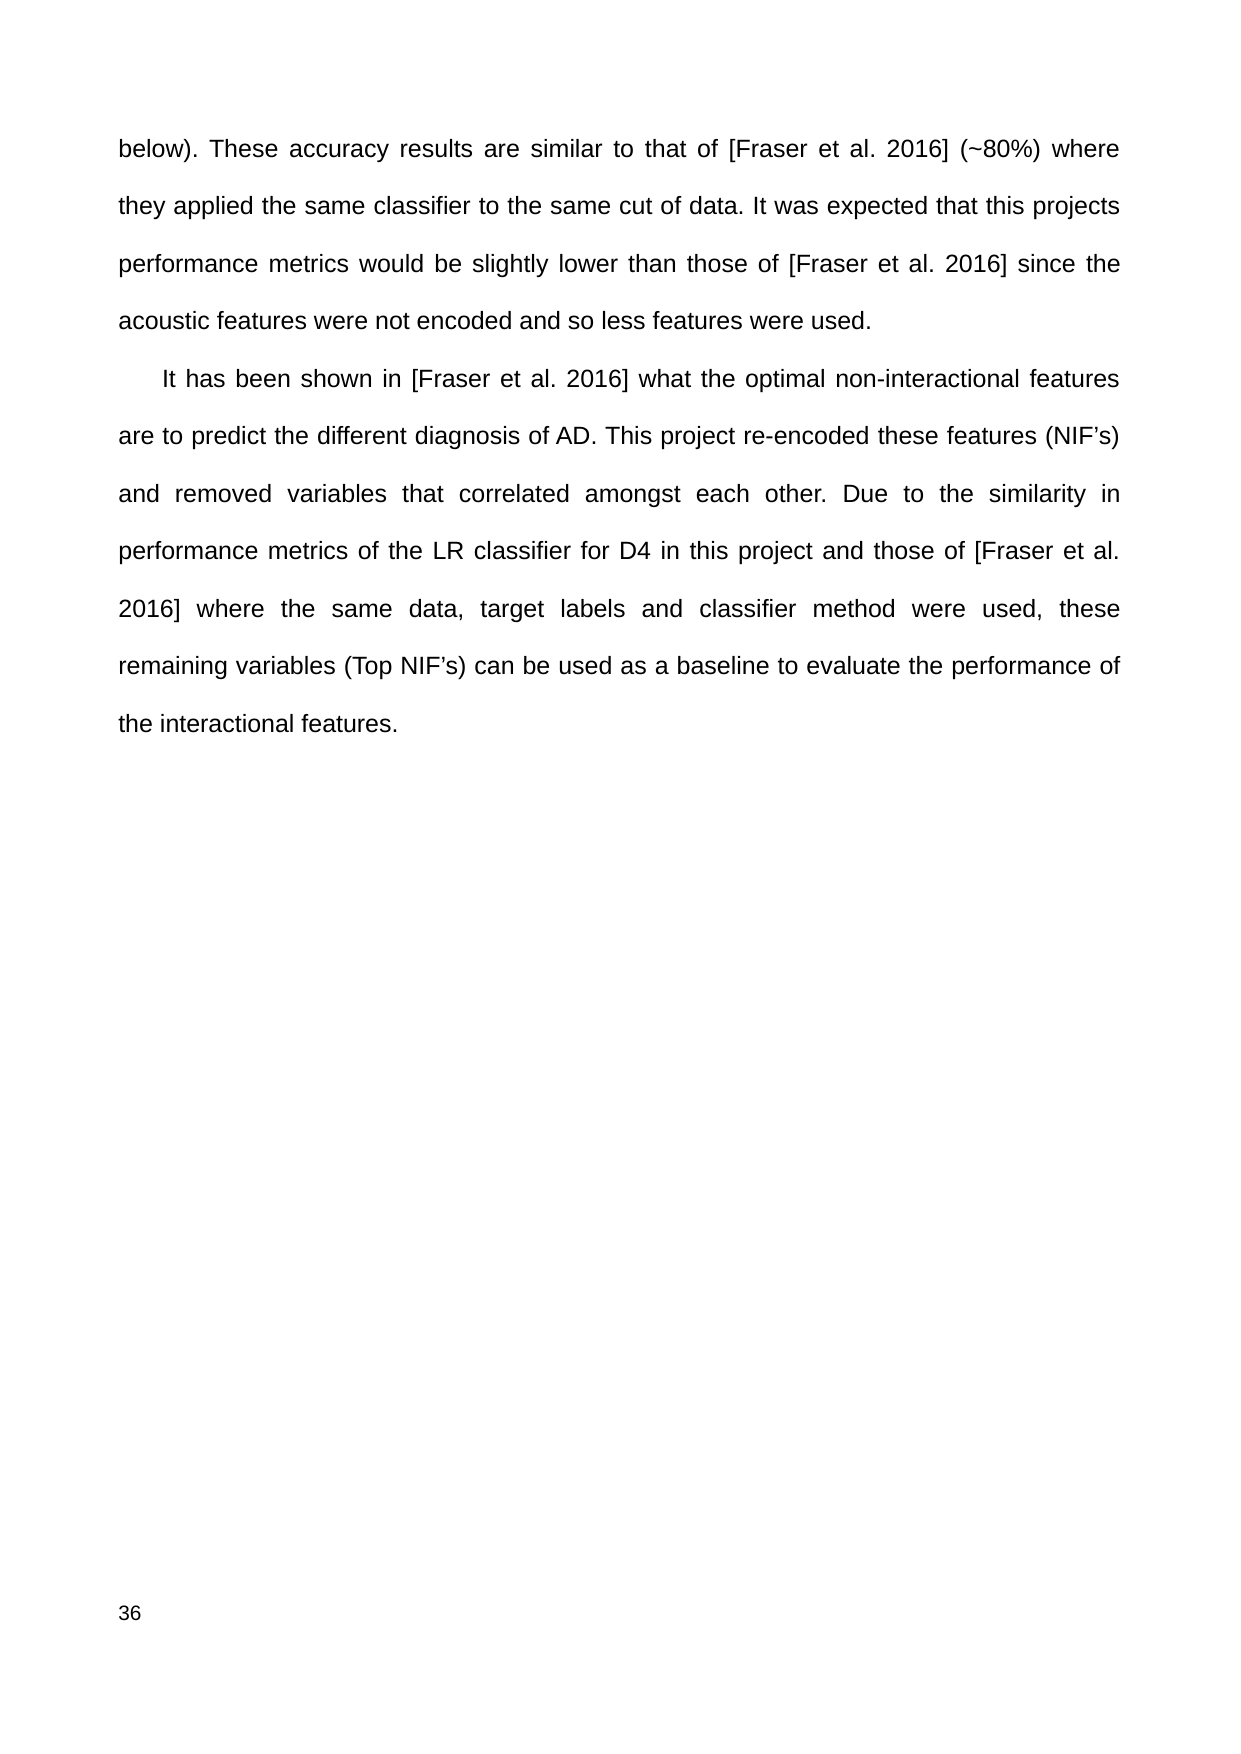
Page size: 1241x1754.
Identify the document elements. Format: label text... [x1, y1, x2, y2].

text below). These accuracy results are similar to that of [Fraser et al. 2016] (~80%) where they applied the same classifier to the same cut of data. It was expected that this projects performance metrics would be slightly lower than those of [Fraser et al. 2016] since the acoustic features were not encoded and so less features were used. [118, 133, 1122, 335]
text It has been shown in [Fraser et al. 2016] what the optimal non-interactional features are to predict the different diagnosis of AD. This project re-encoded these features (NIF’s) and removed variables that correlated amongst each other. Due to the similarity in performance metrics of the LR classifier for D4 in this project and those of [Fraser et al. 2016] where the same data, target labels and classifier method were used, these remaining variables (Top NIF’s) can be used as a baseline to evaluate the performance of the interactional features. [118, 363, 1122, 737]
